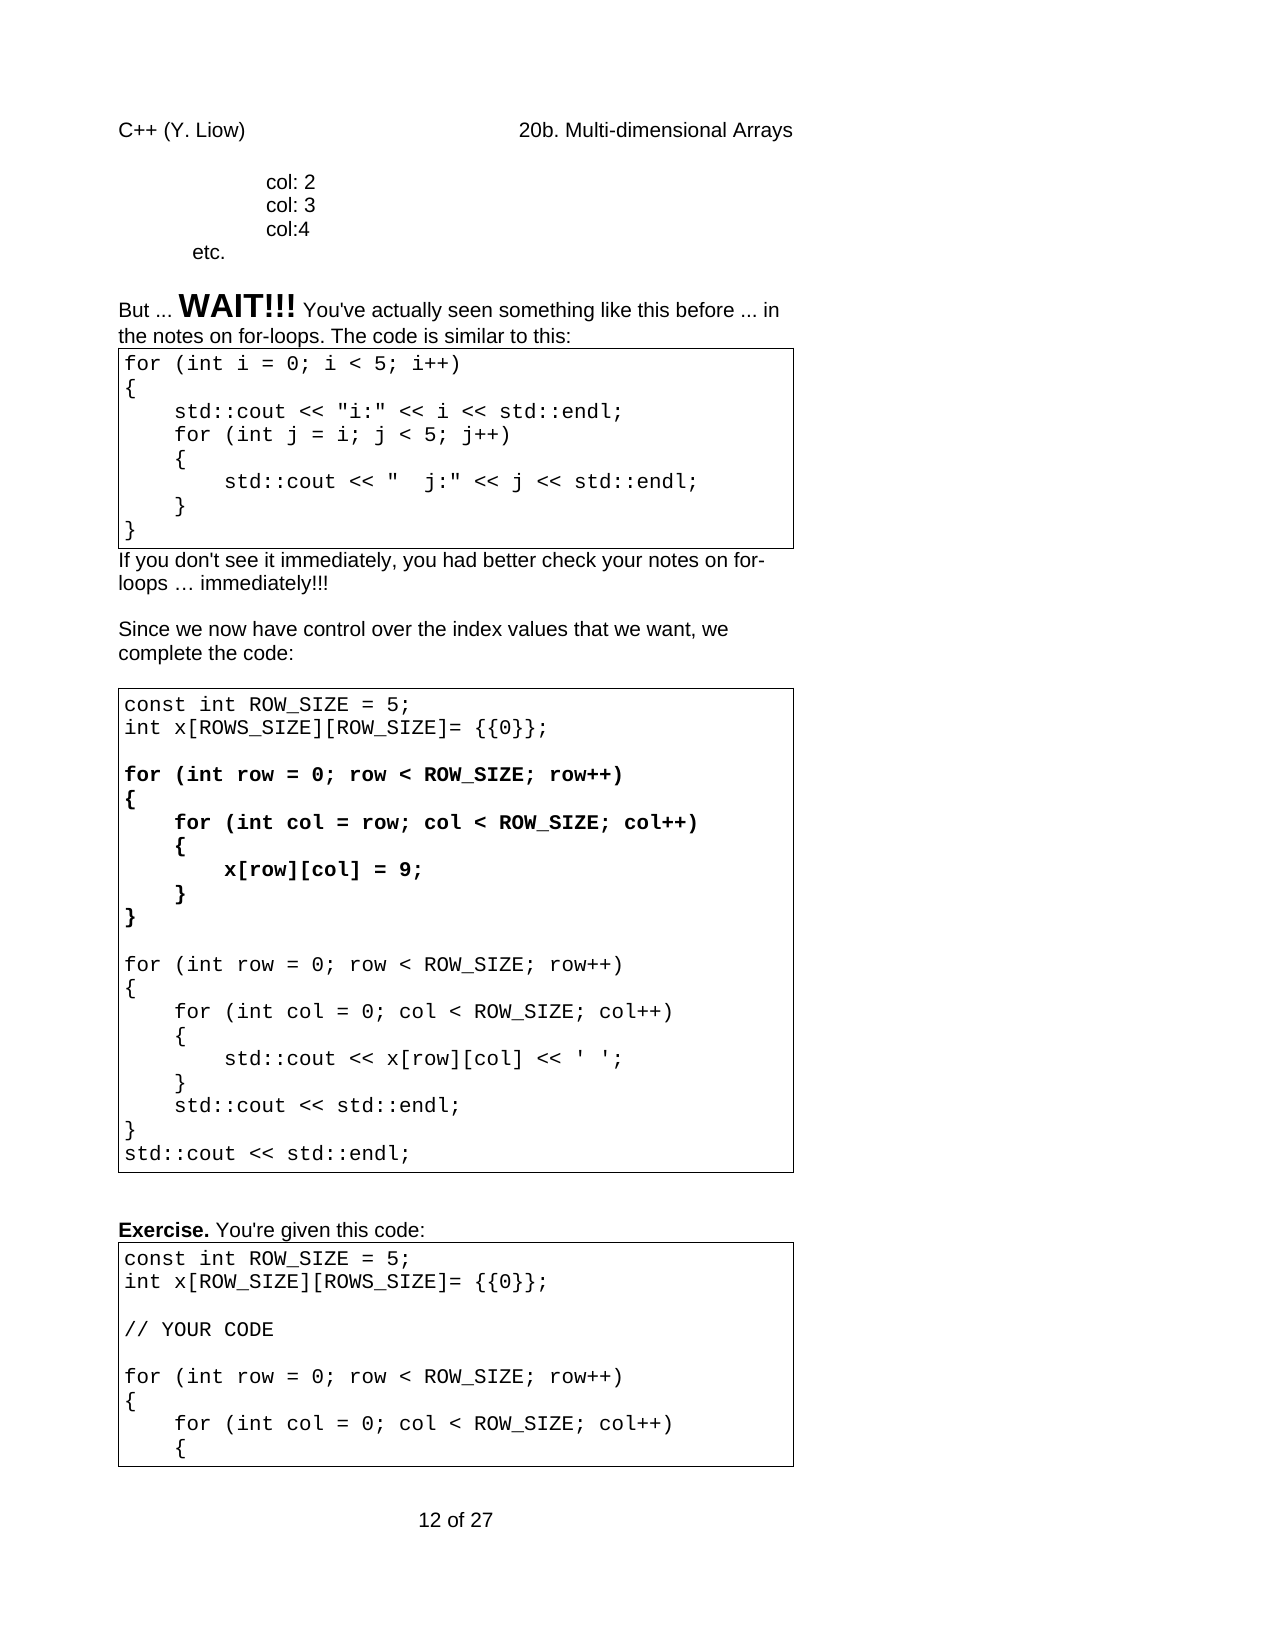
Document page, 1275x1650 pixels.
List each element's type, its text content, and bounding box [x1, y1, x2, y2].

text etc. [118, 241, 793, 264]
table_header for (int i = 0; i < 5; i++) { std::cout << "i:" << i << std::endl; for (int j = i; j < 5; j++) { std::cout << " j:" << j << std::endl; } } [119, 349, 793, 548]
table_header const int ROW_SIZE = 5; int x[ROW_SIZE][ROWS_SIZE]= {{0}}; // YOUR CODE for (int row = 0; row < ROW_SIZE; row++) { for (int col = 0; col < ROW_SIZE; col++) { [119, 1243, 793, 1466]
text Exercise. You're given this code: [118, 1219, 793, 1242]
text But ... WAIT!!! You've actually seen something like this before ... in the notes on for-loops. The code is similar to this: [118, 287, 793, 347]
table_header const int ROW_SIZE = 5; int x[ROWS_SIZE][ROW_SIZE]= {{0}}; for (int row = 0; row < ROW_SIZE; row++) { for (int col = row; col < ROW_SIZE; col++) { x[row][col] = 9; } } for (int row = 0; row < ROW_SIZE; row++) { for (int col = 0; col < ROW_SIZE; col++) { std::cout << x[row][col] << ' '; } std::cout << std::endl; } std::cout << std::endl; [119, 689, 793, 1172]
text col: 2 col: 3 [118, 171, 793, 217]
text Since we now have control over the index values that we want, we complete the code: [118, 618, 793, 664]
text If you don't see it immediately, you had better check your notes on for-loops … immediately!!! [118, 549, 793, 595]
text col:4 [118, 217, 793, 241]
